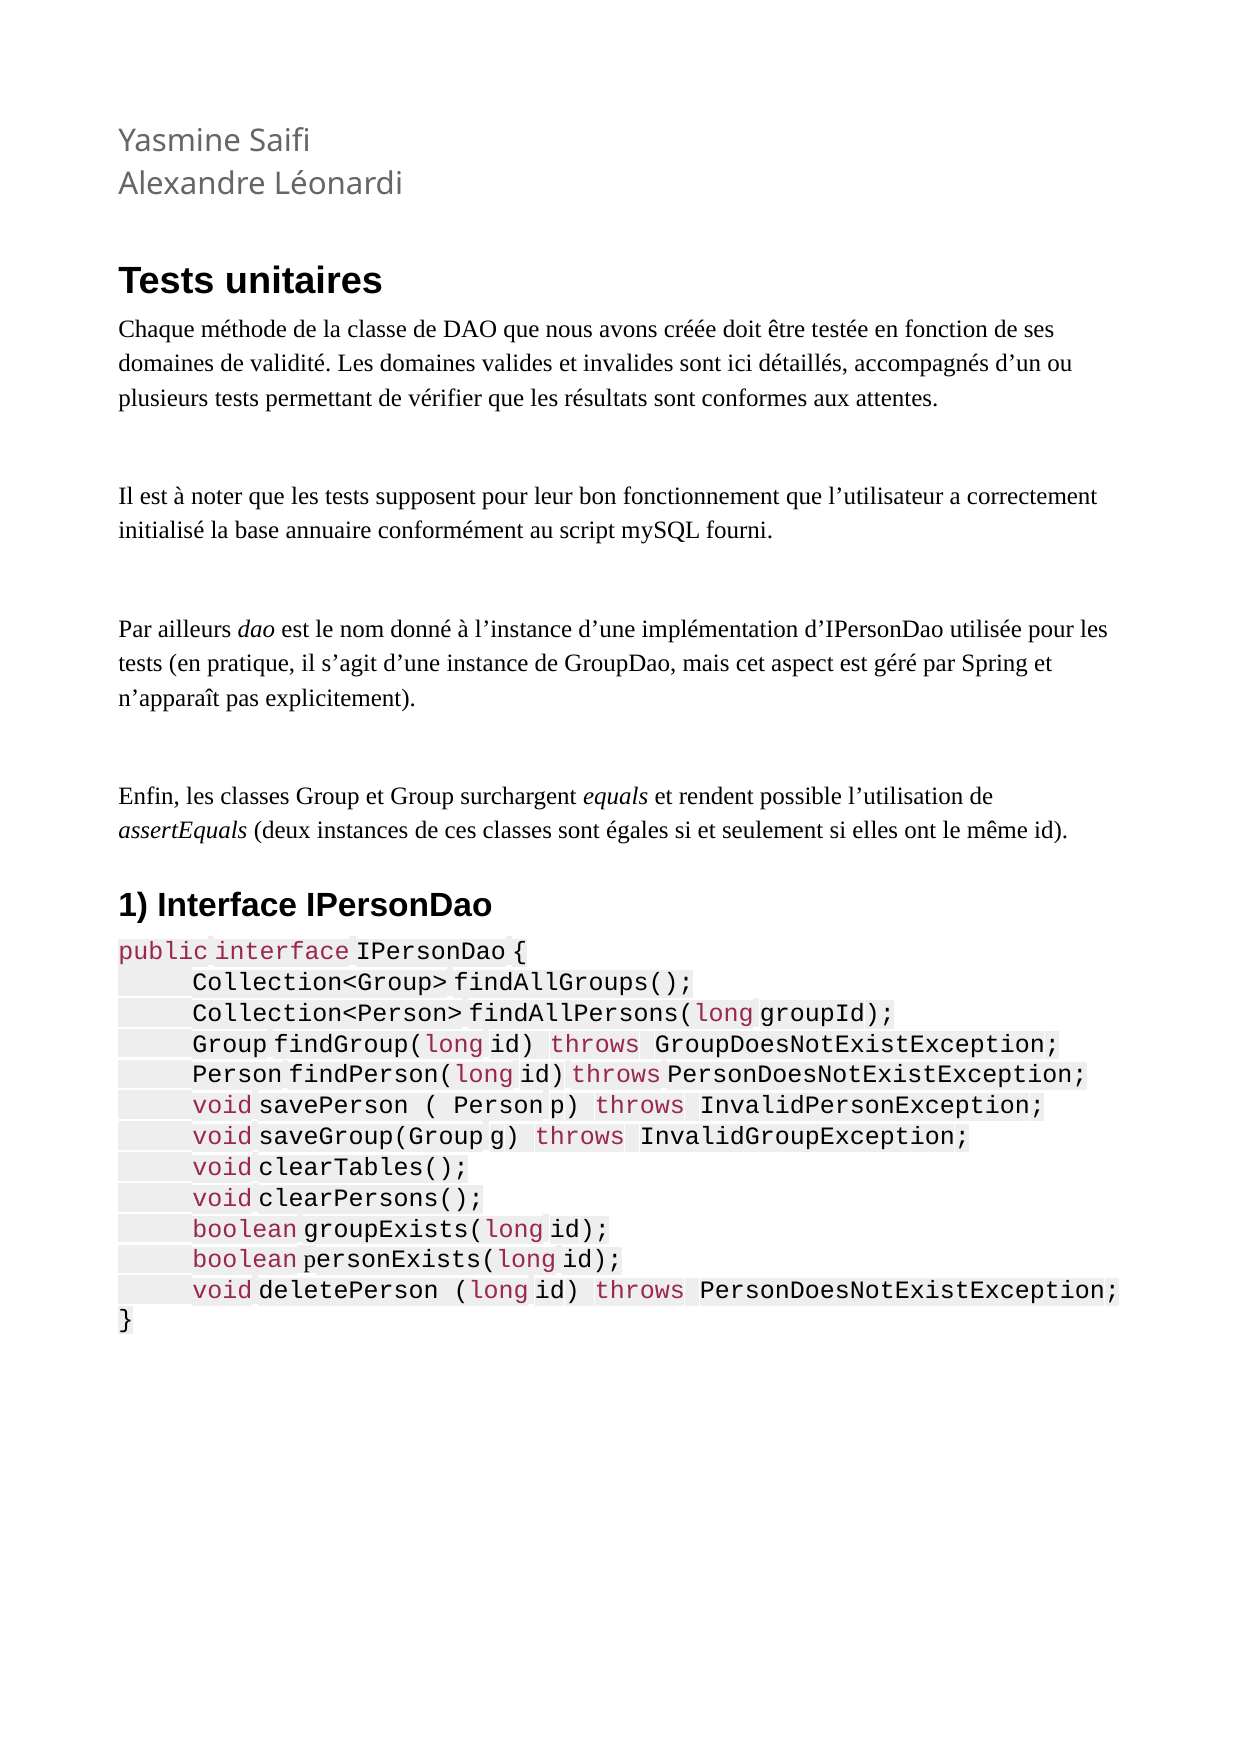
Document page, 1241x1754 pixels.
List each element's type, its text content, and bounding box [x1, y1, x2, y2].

text public interface IPersonDao { [118, 936, 1122, 967]
text Collection<Group> findAllGroups(); [118, 967, 1122, 998]
text void saveGroup(Group g) throws InvalidGroupException; [118, 1121, 1122, 1152]
text void clearPersons(); [118, 1183, 1122, 1214]
text void clearTables(); [118, 1152, 1122, 1183]
text Par ailleurs dao est le nom donné à l’instance d’une implémentation d’IPersonDao utilisée pour les tests (en pratique, il s’agit d’une instance de GroupDao, mais cet aspect est géré par Spring et n’apparaît pas explicitement). [118, 614, 1122, 711]
text Chaque méthode de la classe de DAO que nous avons créée doit être testée en fonction de ses domaines de validité. Les domaines valides et invalides sont ici détaillés, accompagnés d’un ou plusieurs tests permettant de vérifier que les résultats sont conformes aux attentes. [118, 314, 1122, 412]
subtitle 1) Interface IPersonDao [118, 885, 1122, 924]
text } [118, 1306, 1122, 1334]
text boolean personExists(long id); [118, 1244, 1122, 1275]
subtitle Tests unitaires [118, 258, 1122, 301]
text Group findGroup(long id) throws GroupDoesNotExistException; [118, 1029, 1122, 1059]
text Enfin, les classes Group et Group surchargent equals et rendent possible l’utilisation de assertEquals (deux instances de ces classes sont égales si et seulement si elles ont le même id). [118, 781, 1122, 844]
text void savePerson ( Person p) throws InvalidPersonException; [118, 1090, 1122, 1121]
text void deletePerson (long id) throws PersonDoesNotExistException; [118, 1275, 1122, 1306]
text Person findPerson(long id) throws PersonDoesNotExistException; [118, 1059, 1122, 1090]
text Il est à noter que les tests supposent pour leur bon fonctionnement que l’utilisateur a correctement initialisé la base annuaire conformément au script mySQL fourni. [118, 481, 1122, 544]
text Collection<Person> findAllPersons(long groupId); [118, 998, 1122, 1029]
text boolean groupExists(long id); [118, 1214, 1122, 1244]
